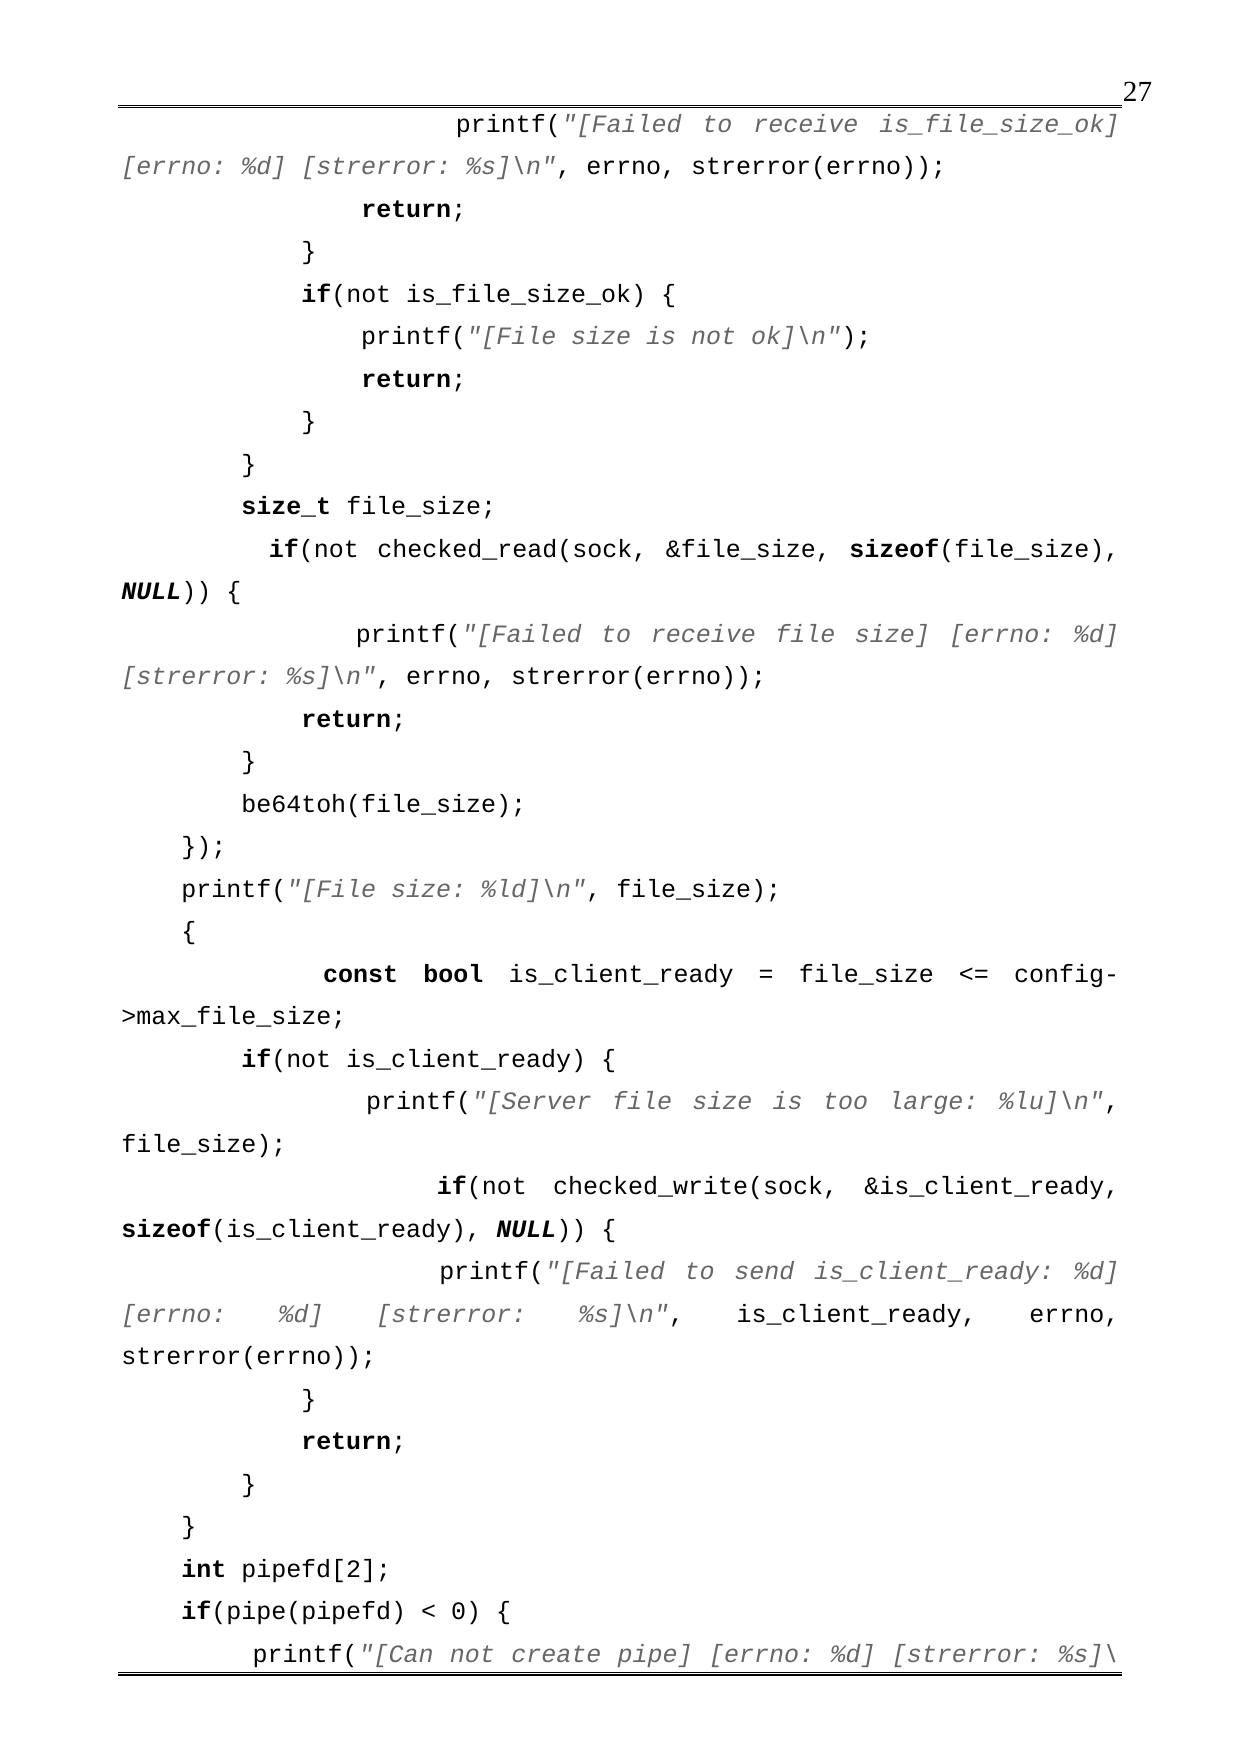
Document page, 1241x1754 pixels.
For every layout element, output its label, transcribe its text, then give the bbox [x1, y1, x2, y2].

text }); [118, 828, 1122, 862]
text printf("[Failed to receive is_file_size_ok] [errno: %d] [strerror: %s]\n", errno, strerror(errno)); [118, 108, 1122, 182]
text } [118, 445, 1122, 479]
text return; [118, 1423, 1122, 1457]
text return; [118, 360, 1122, 394]
text be64toh(file_size); [118, 785, 1122, 819]
text { [118, 913, 1122, 947]
text size_t file_size; [118, 488, 1122, 522]
text if(not is_client_ready) { [118, 1040, 1122, 1074]
text } [118, 1465, 1122, 1499]
text if(pipe(pipefd) < 0) { [118, 1593, 1122, 1627]
text } [118, 743, 1122, 777]
text if(not is_file_size_ok) { [118, 275, 1122, 309]
text printf("[File size: %ld]\n", file_size); [118, 870, 1122, 904]
text const bool is_client_ready = file_size <= config->max_file_size; [118, 955, 1122, 1032]
text } [118, 1380, 1122, 1414]
text int pipefd[2]; [118, 1550, 1122, 1584]
text return; [118, 190, 1122, 224]
text return; [118, 700, 1122, 734]
text printf("[Server file size is too large: %lu]\n", file_size); [118, 1083, 1122, 1159]
text if(not checked_write(sock, &is_client_ready, sizeof(is_client_ready), NULL)) { [118, 1168, 1122, 1244]
text } [118, 1508, 1122, 1542]
text } [118, 233, 1122, 267]
text printf("[Failed to send is_client_ready: %d] [errno: %d] [strerror: %s]\n", is_client_ready, errno, strerror(errno)); [118, 1253, 1122, 1372]
text printf("[Can not create pipe] [errno: %d] [strerror: %s]\ [118, 1635, 1122, 1672]
text } [118, 403, 1122, 437]
text printf("[File size is not ok]\n"); [118, 318, 1122, 352]
text printf("[Failed to receive file size] [errno: %d] [strerror: %s]\n", errno, strerror(errno)); [118, 615, 1122, 692]
text if(not checked_read(sock, &file_size, sizeof(file_size), NULL)) { [118, 530, 1122, 607]
